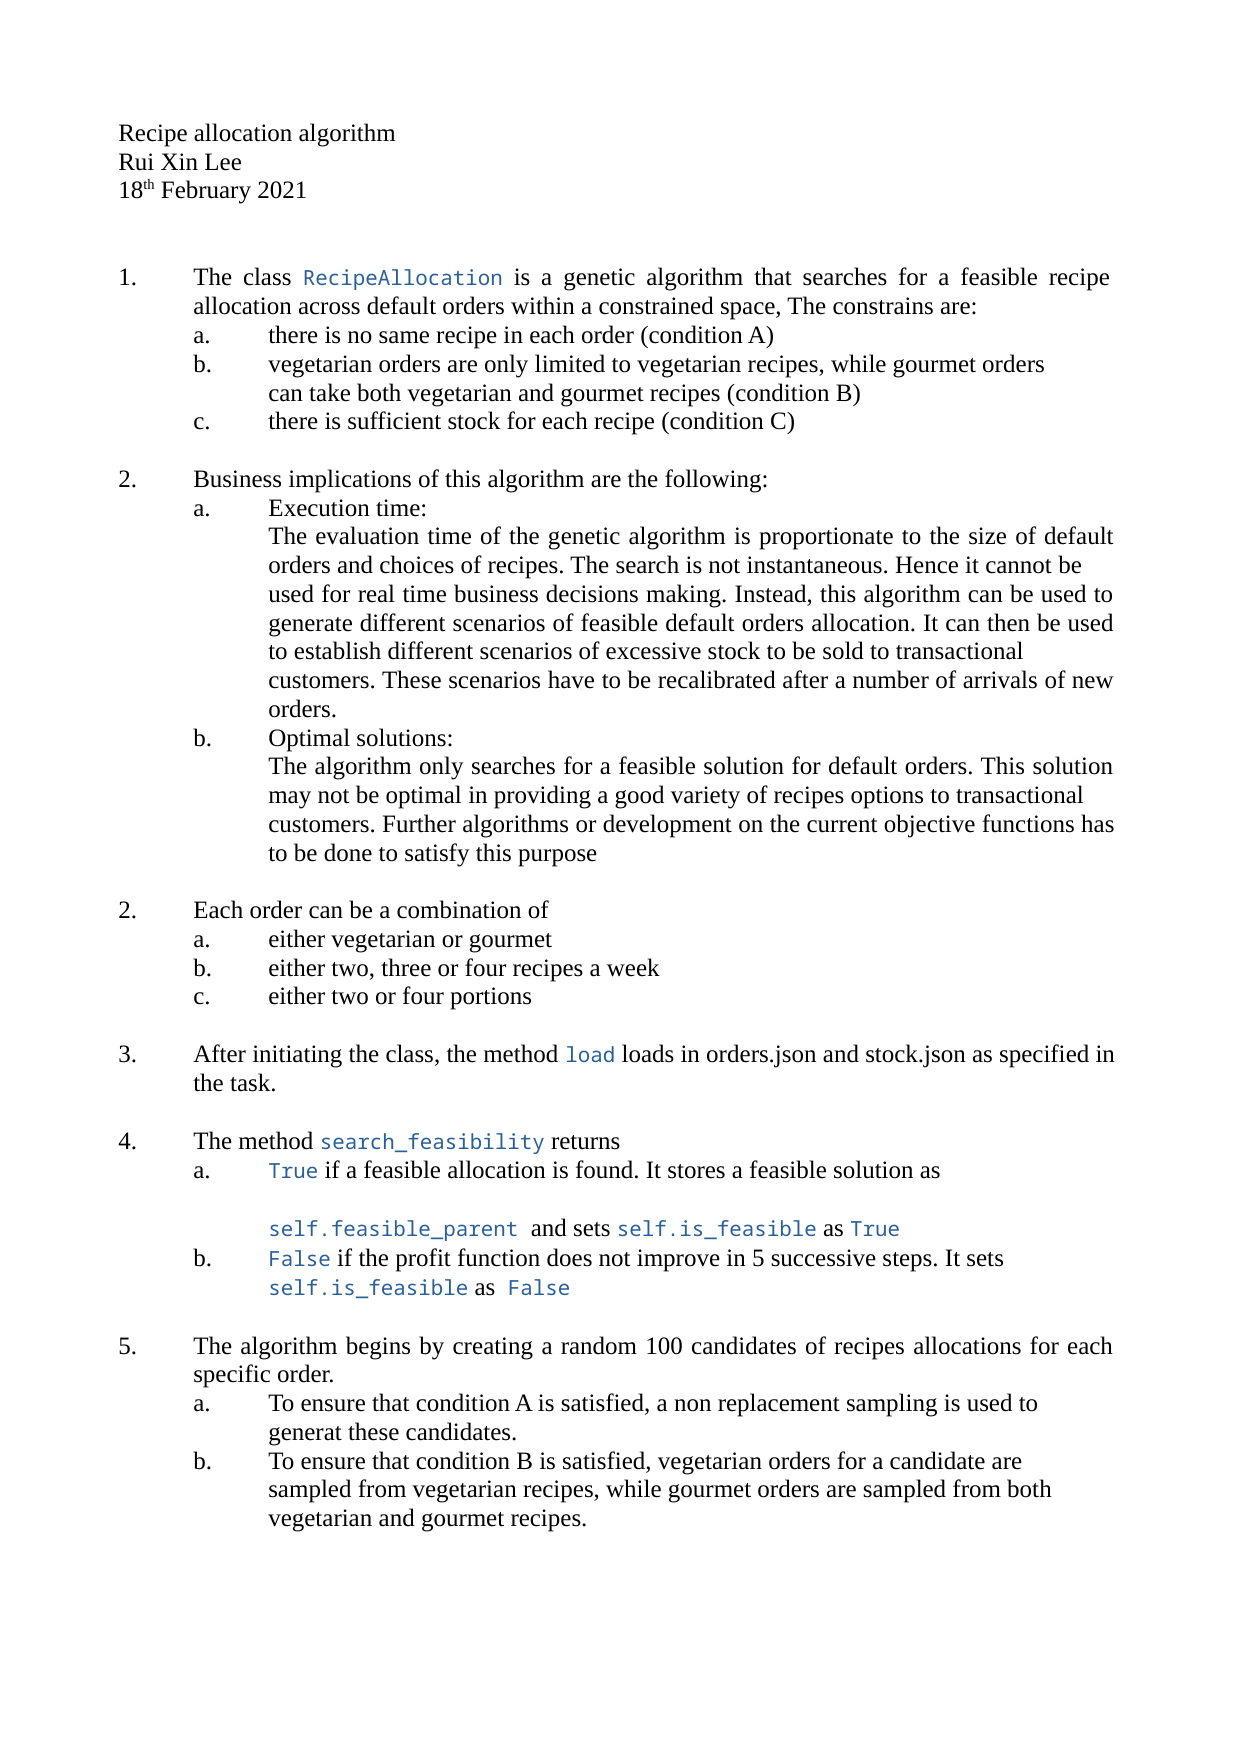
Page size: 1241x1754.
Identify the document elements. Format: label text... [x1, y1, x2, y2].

text 2. Each order can be a combination of [118, 895, 1122, 924]
text The algorithm only searches for a feasible solution for default orders. This solution may not be optimal in providing a good variety of recipes options to transactional customers. Further algorithms or development on the current objective functions has to be done to satisfy this purpose [118, 751, 1122, 866]
text a. there is no same recipe in each order (condition A) [118, 320, 1122, 349]
text a. To ensure that condition A is satisfied, a non replacement sampling is used to generat these candidates. [118, 1388, 1122, 1446]
text b. either two, three or four recipes a week [118, 953, 1122, 981]
text Rui Xin Lee [118, 147, 1122, 176]
text self.feasible_parent and sets self.is_feasible as True [118, 1213, 1122, 1243]
text c. either two or four portions [118, 981, 1122, 1010]
text a. Execution time: [118, 493, 1122, 521]
text 2. Business implications of this algorithm are the following: [118, 464, 1122, 493]
text b. vegetarian orders are only limited to vegetarian recipes, while gourmet orders can take both vegetarian and gourmet recipes (condition B) [118, 349, 1122, 406]
text b. Optimal solutions: [118, 723, 1122, 751]
text 5. The algorithm begins by creating a random 100 candidates of recipes allocations for each specific order. [118, 1331, 1122, 1388]
text b. To ensure that condition B is satisfied, vegetarian orders for a candidate are sampled from vegetarian recipes, while gourmet orders are sampled from both vegetarian and gourmet recipes. [118, 1446, 1122, 1532]
text 18th February 2021 [118, 176, 1122, 204]
text b. False if the profit function does not improve in 5 successive steps. It sets self.is_feasible as False [118, 1243, 1122, 1302]
text Recipe allocation algorithm [118, 118, 1122, 147]
text 1. The class RecipeAllocation is a genetic algorithm that searches for a feasible recipe allocation across default orders within a constrained space, The constrains are: [118, 262, 1122, 320]
text 3. After initiating the class, the method load loads in orders.json and stock.json as specified in the task. [118, 1039, 1122, 1097]
text a. either vegetarian or gourmet [118, 924, 1122, 953]
text 4. The method search_feasibility returns [118, 1126, 1122, 1155]
text a. True if a feasible allocation is found. It stores a feasible solution as [118, 1155, 1122, 1213]
text c. there is sufficient stock for each recipe (condition C) [118, 406, 1122, 435]
text The evaluation time of the genetic algorithm is proportionate to the size of default orders and choices of recipes. The search is not instantaneous. Hence it cannot be used for real time business decisions making. Instead, this algorithm can be used to generate different scenarios of feasible default orders allocation. It can then be used to establish different scenarios of excessive stock to be sold to transactional customers. These scenarios have to be recalibrated after a number of arrivals of new orders. [118, 521, 1122, 723]
